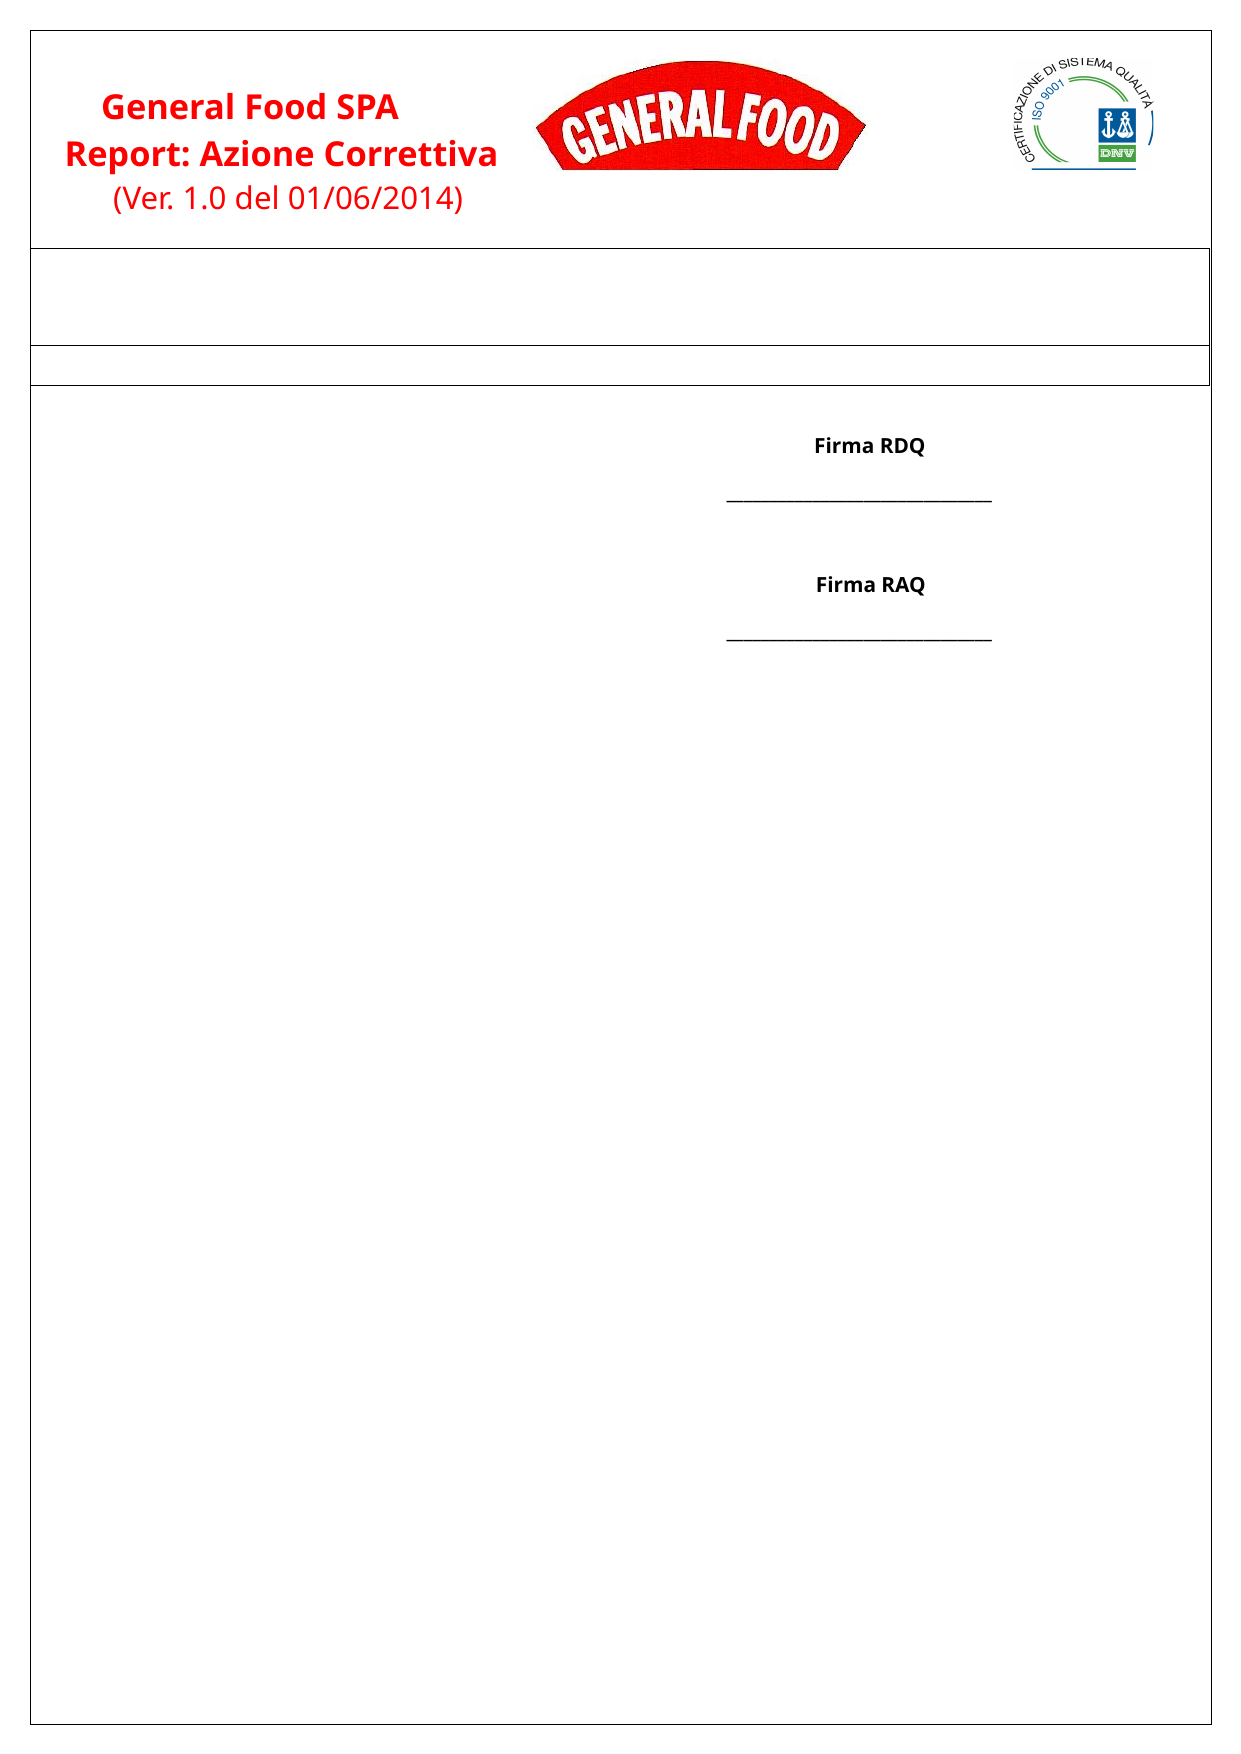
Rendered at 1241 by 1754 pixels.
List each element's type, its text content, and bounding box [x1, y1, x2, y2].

text _______________________________ [31, 477, 1209, 506]
text Firma RAQ [31, 570, 1209, 598]
text _______________________________ [31, 616, 1209, 644]
picture [1013, 58, 1154, 170]
table_cell <' Azione chiusa il %s' %(formatLang(o.closed_date, date=True)) if o.closed_date else ''> [620, 249, 1209, 345]
table_cell <'Nuova Azione Correttiva/Preventiva nr: %s del %s' % (o.child_id.ref, formatLang(o.date, date=True)) if o.date and o.child_id else ''> [31, 249, 619, 345]
picture [533, 59, 869, 171]
text </for> [31, 662, 1209, 690]
text Firma RDQ [31, 431, 1209, 460]
table_cell </if> [31, 346, 1209, 385]
